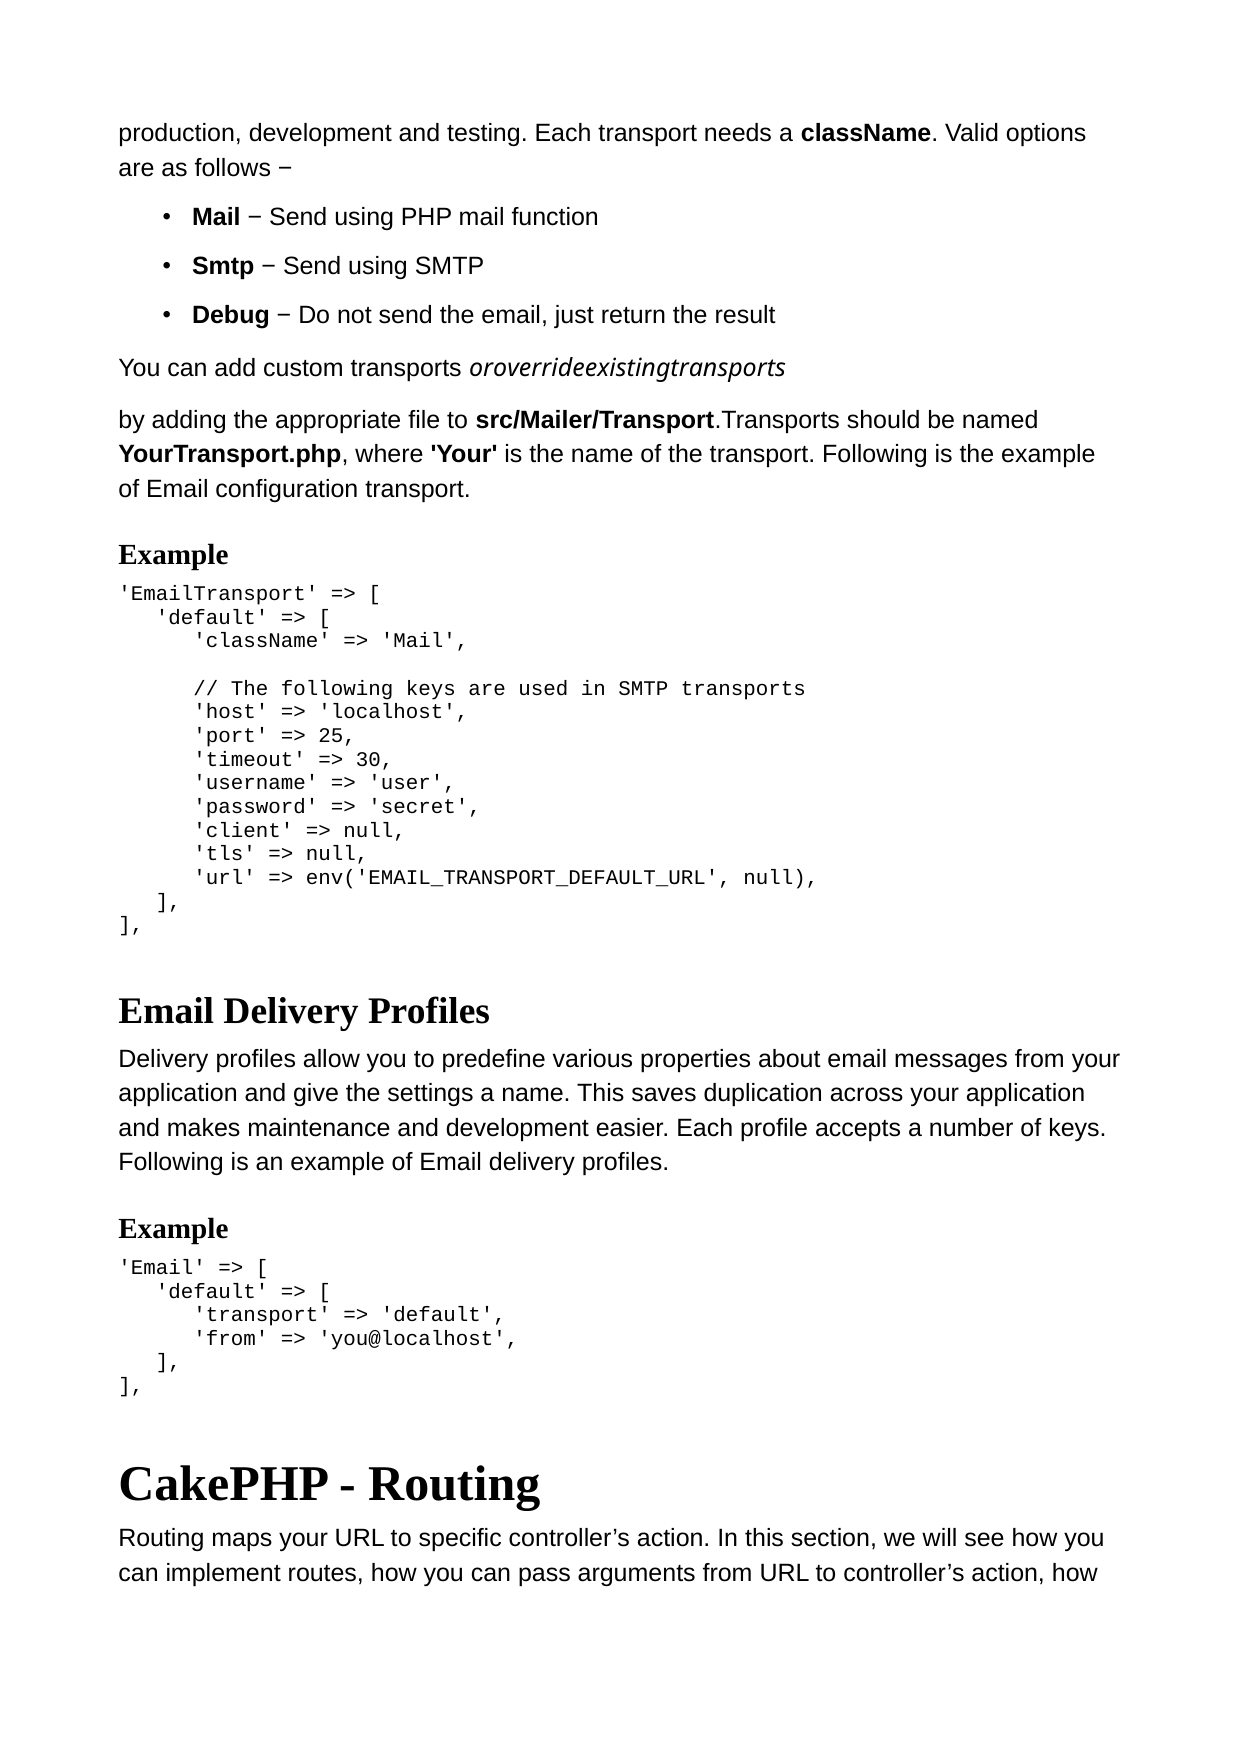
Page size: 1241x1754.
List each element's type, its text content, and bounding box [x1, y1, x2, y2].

text 'tls' => null, [118, 843, 1122, 867]
list Smtp − Send using SMTP [162, 251, 1122, 280]
text ], [118, 891, 1122, 914]
text 'port' => 25, [118, 725, 1122, 749]
text 'client' => null, [118, 820, 1122, 843]
text 'host' => 'localhost', [118, 701, 1122, 725]
text 'password' => 'secret', [118, 796, 1122, 820]
text ], [118, 1352, 1122, 1375]
subtitle Example [118, 537, 1122, 571]
text 'EmailTransport' => [ [118, 583, 1122, 607]
text ], [118, 914, 1122, 938]
text 'default' => [ [118, 607, 1122, 631]
list Debug − Do not send the email, just return the result [162, 300, 1122, 329]
text 'username' => 'user', [118, 772, 1122, 796]
text 'default' => [ [118, 1281, 1122, 1304]
text 'Email' => [ [118, 1257, 1122, 1281]
text production, development and testing. Each transport needs a className. Valid options are as follows − [118, 118, 1122, 181]
text ], [118, 1375, 1122, 1399]
text 'url' => env('EMAIL_TRANSPORT_DEFAULT_URL', null), [118, 867, 1122, 891]
text Delivery profiles allow you to predefine various properties about email messages from your application and give the settings a name. This saves duplication across your application and makes maintenance and development easier. Each profile accepts a number of keys. Following is an example of Email delivery profiles. [118, 1044, 1122, 1176]
subtitle Email Delivery Profiles [118, 988, 1122, 1031]
text // The following keys are used in SMTP transports [118, 678, 1122, 701]
subtitle Example [118, 1211, 1122, 1244]
text 'className' => 'Mail', [118, 631, 1122, 654]
text 'transport' => 'default', [118, 1304, 1122, 1328]
text 'from' => 'you@localhost', [118, 1328, 1122, 1352]
subtitle CakePHP - Routing [118, 1453, 1122, 1511]
text You can add custom transports oroverrideexistingtransports [118, 349, 1122, 383]
text by adding the appropriate file to src/Mailer/Transport.Transports should be named YourTransport.php, where 'Your' is the name of the transport. Following is the example of Email configuration transport. [118, 404, 1122, 502]
text Routing maps your URL to specific controller’s action. In this section, we will see how you can implement routes, how you can pass arguments from URL to controller’s action, how [118, 1523, 1122, 1587]
text 'timeout' => 30, [118, 749, 1122, 772]
list Mail − Send using PHP mail function [162, 202, 1122, 231]
